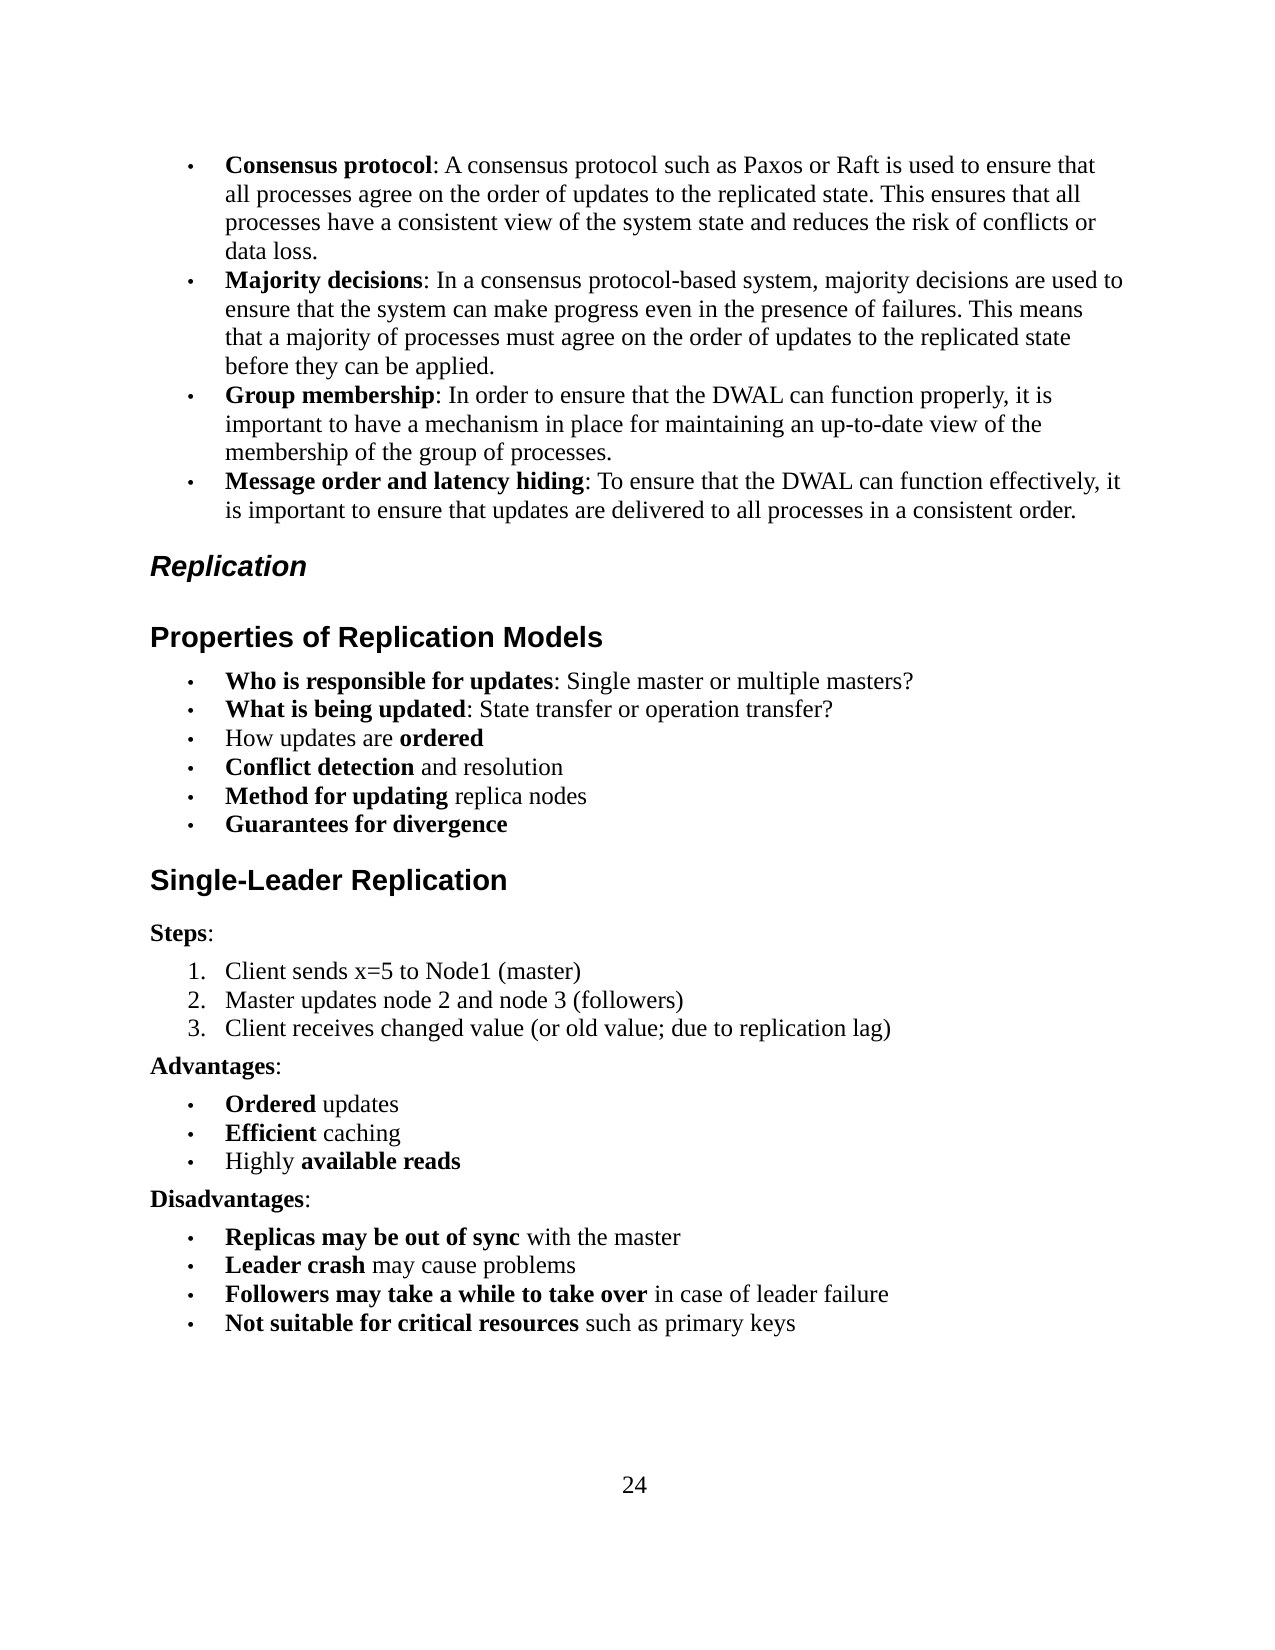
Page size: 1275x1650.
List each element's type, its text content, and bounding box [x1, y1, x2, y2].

text Disadvantages: [150, 1184, 1125, 1213]
list How updates are ordered [187, 723, 1125, 752]
text Steps: [150, 918, 1125, 947]
list Highly available reads [187, 1146, 1125, 1175]
list Conflict detection and resolution [187, 752, 1125, 781]
list Consensus protocol: A consensus protocol such as Paxos or Raft is used to ensure that all processes agree on the order of updates to the replicated state. This ensures that all processes have a consistent view of the system state and reduces the risk of conflicts or data loss. [187, 150, 1125, 265]
list Majority decisions: In a consensus protocol-based system, majority decisions are used to ensure that the system can make progress even in the presence of failures. This means that a majority of processes must agree on the order of updates to the replicated state before they can be applied. [187, 265, 1125, 380]
list Ordered updates [187, 1089, 1125, 1118]
text Advantages: [150, 1051, 1125, 1080]
list Method for updating replica nodes [187, 781, 1125, 809]
subtitle Properties of Replication Models [150, 620, 1125, 653]
list Replicas may be out of sync with the master [187, 1222, 1125, 1251]
list Leader crash may cause problems [187, 1251, 1125, 1279]
list Master updates node 2 and node 3 (followers) [187, 985, 1125, 1013]
subtitle Replication [150, 549, 1125, 582]
list Client receives changed value (or old value; due to replication lag) [187, 1013, 1125, 1042]
list Followers may take a while to take over in case of leader failure [187, 1279, 1125, 1308]
list What is being updated: State transfer or operation transfer? [187, 694, 1125, 723]
list Who is responsible for updates: Single master or multiple masters? [187, 666, 1125, 694]
list Message order and latency hiding: To ensure that the DWAL can function effectively, it is important to ensure that updates are delivered to all processes in a consistent order. [187, 466, 1125, 524]
list Client sends x=5 to Node1 (master) [187, 956, 1125, 985]
subtitle Single-Leader Replication [150, 863, 1125, 897]
list Group membership: In order to ensure that the DWAL can function properly, it is important to have a mechanism in place for maintaining an up-to-date view of the membership of the group of processes. [187, 380, 1125, 466]
list Not suitable for critical resources such as primary keys [187, 1308, 1125, 1337]
list Efficient caching [187, 1118, 1125, 1146]
list Guarantees for divergence [187, 809, 1125, 838]
